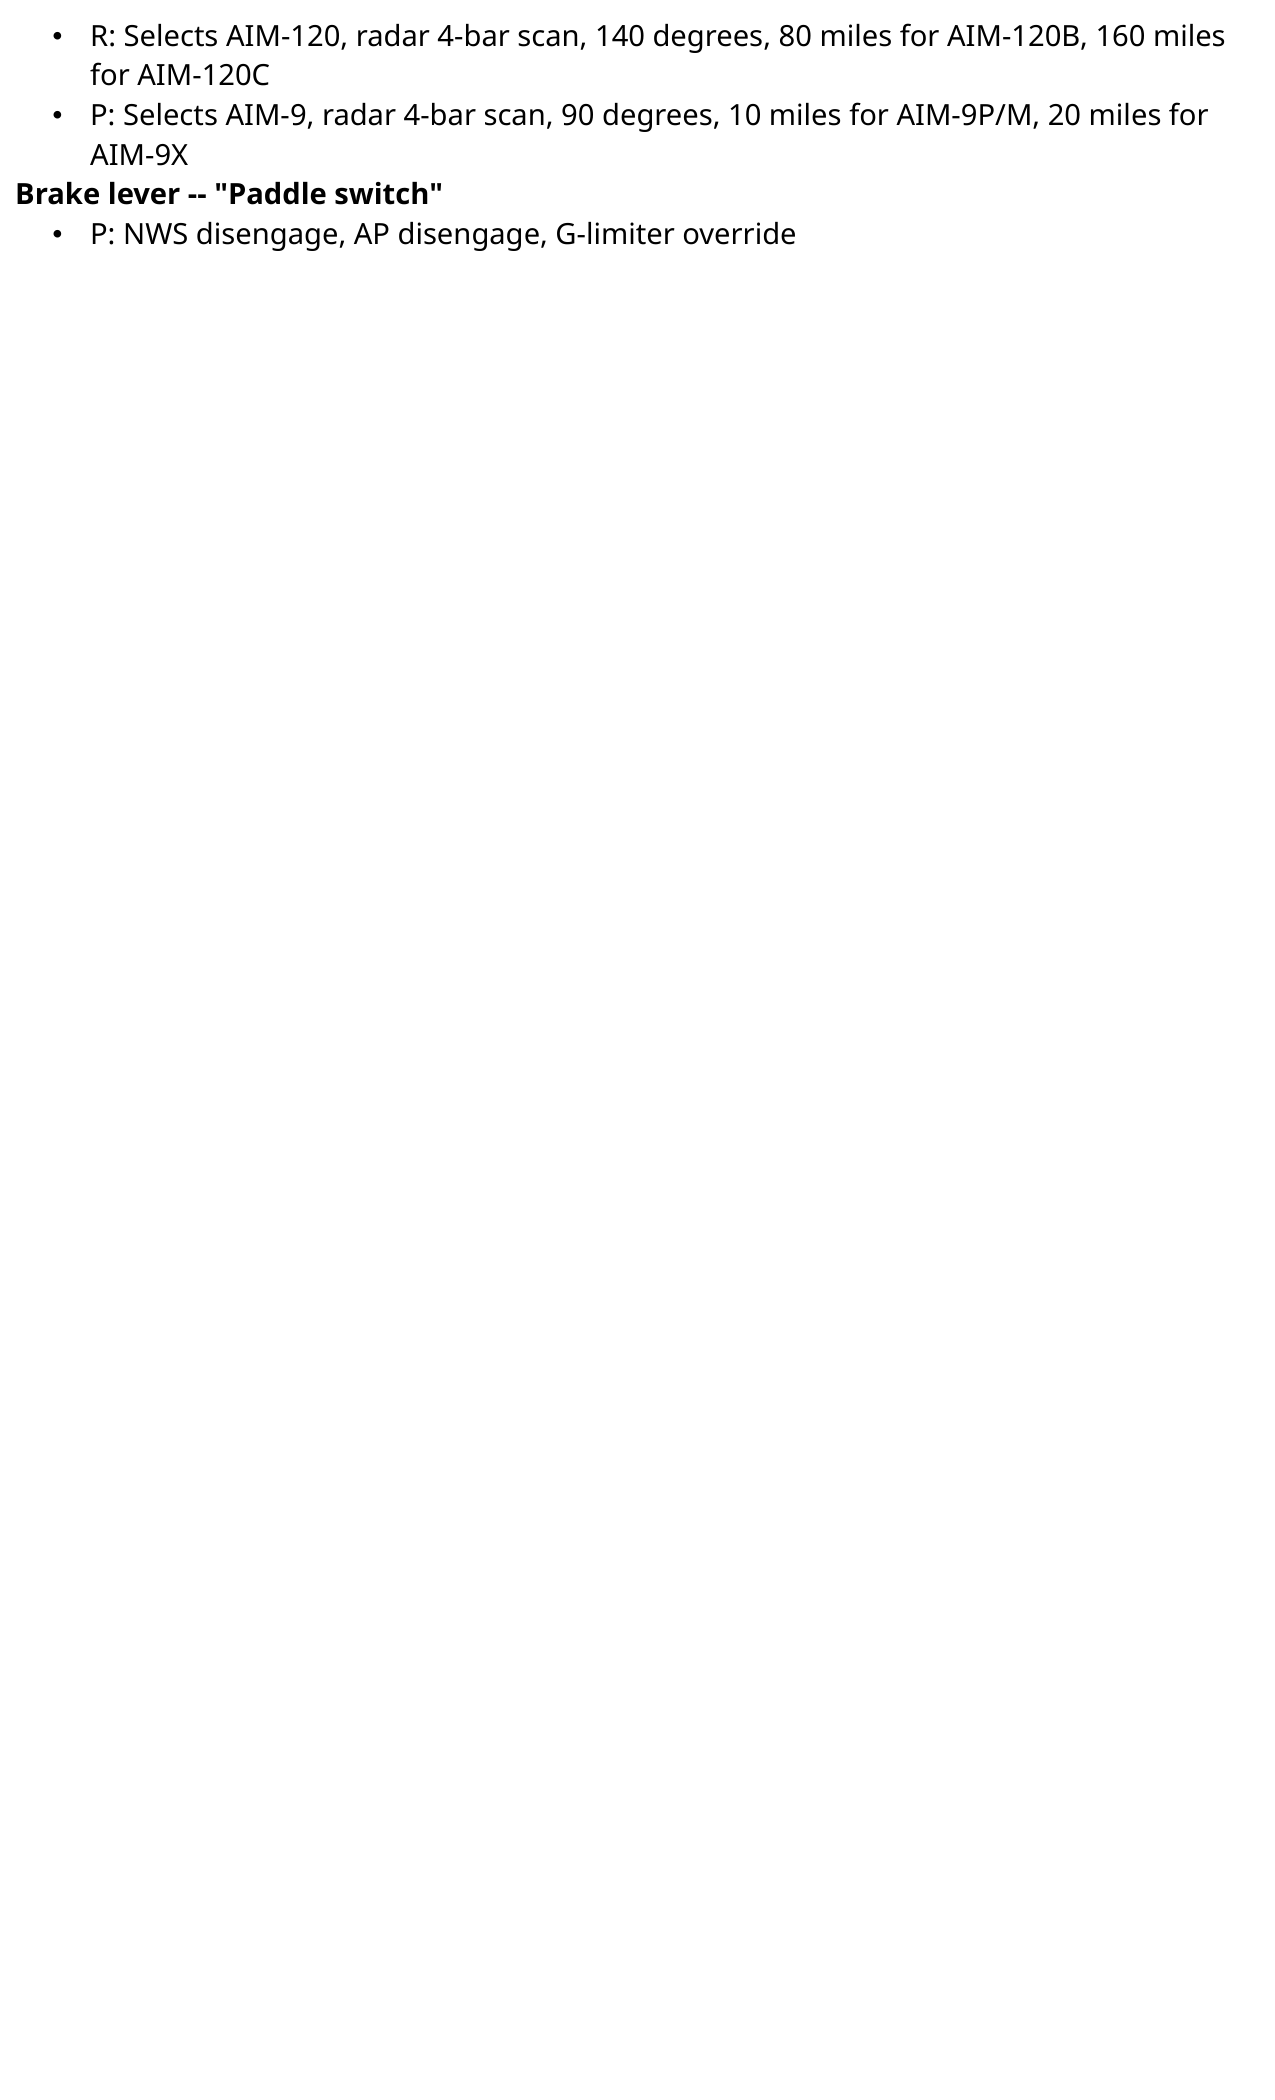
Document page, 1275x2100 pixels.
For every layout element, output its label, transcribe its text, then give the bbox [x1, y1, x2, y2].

list P: Selects AIM-9, radar 4-bar scan, 90 degrees, 10 miles for AIM-9P/M, 20 miles for AIM-9X [52, 94, 1260, 174]
list R: Selects AIM-120, radar 4-bar scan, 140 degrees, 80 miles for AIM-120B, 160 miles for AIM-120C [52, 15, 1260, 94]
text Brake lever -- "Paddle switch" [15, 174, 1260, 213]
list P: NWS disengage, AP disengage, G-limiter override [52, 213, 1260, 253]
